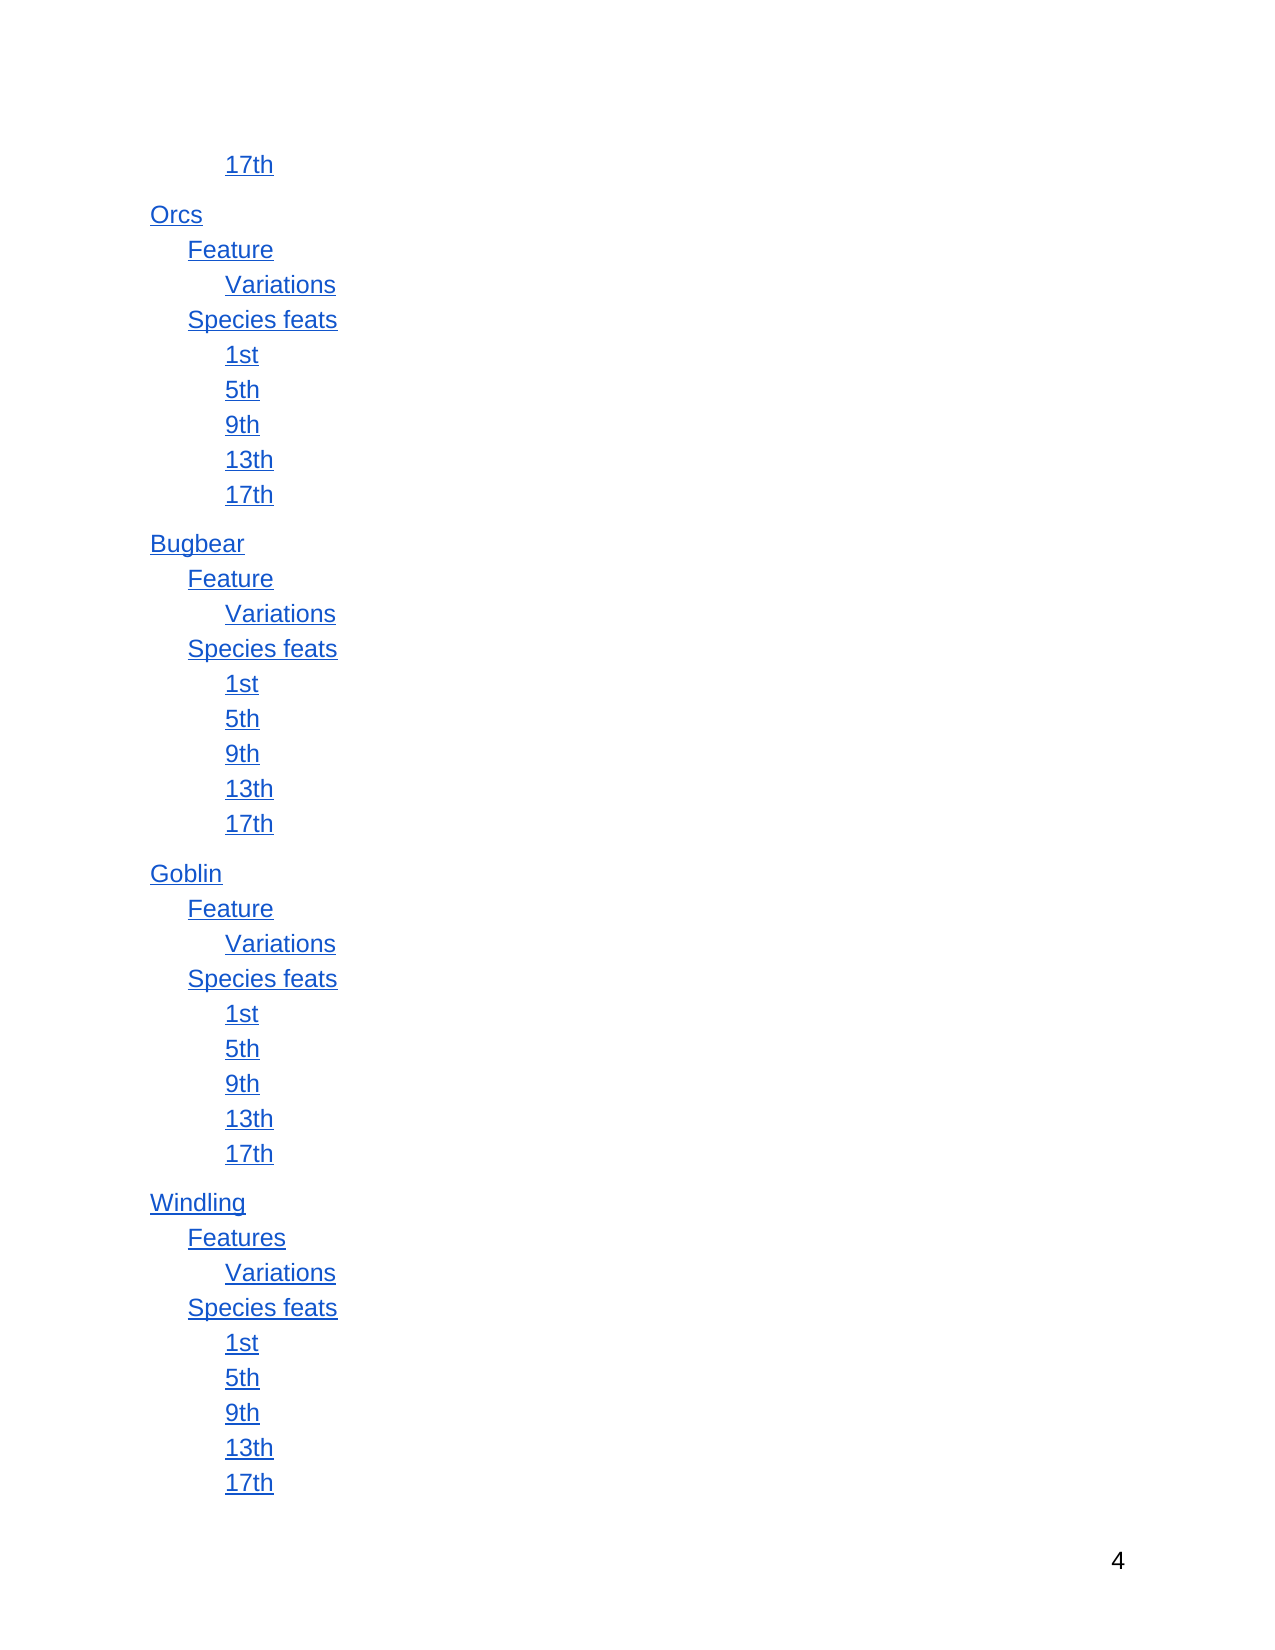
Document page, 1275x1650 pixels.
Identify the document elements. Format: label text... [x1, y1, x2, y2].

text 9th [225, 409, 1125, 438]
text Species feats [187, 1293, 1125, 1322]
text 13th [225, 1104, 1125, 1132]
text Goblin [150, 859, 1125, 887]
text 13th [225, 444, 1125, 473]
text 1st [225, 339, 1125, 368]
text 17th [225, 809, 1125, 838]
text 5th [225, 374, 1125, 403]
text Species feats [187, 964, 1125, 992]
text 1st [225, 999, 1125, 1027]
text 5th [225, 704, 1125, 733]
text 17th [225, 1468, 1125, 1497]
text 9th [225, 1069, 1125, 1097]
text 1st [225, 669, 1125, 698]
text Feature [187, 234, 1125, 263]
text 17th [225, 479, 1125, 508]
text 9th [225, 739, 1125, 768]
text 9th [225, 1398, 1125, 1427]
text 17th [225, 1139, 1125, 1167]
text Variations [225, 1258, 1125, 1287]
text Feature [187, 564, 1125, 593]
text Features [187, 1223, 1125, 1252]
text Variations [225, 269, 1125, 298]
text 17th [225, 150, 1125, 179]
text 5th [225, 1034, 1125, 1062]
text Variations [225, 599, 1125, 628]
text 5th [225, 1363, 1125, 1392]
text Orcs [150, 199, 1125, 228]
text 13th [225, 774, 1125, 803]
text Bugbear [150, 529, 1125, 558]
text 1st [225, 1328, 1125, 1357]
text Variations [225, 929, 1125, 957]
text Species feats [187, 304, 1125, 333]
text 13th [225, 1433, 1125, 1462]
text Species feats [187, 634, 1125, 663]
text Windling [150, 1188, 1125, 1217]
text Feature [187, 894, 1125, 922]
